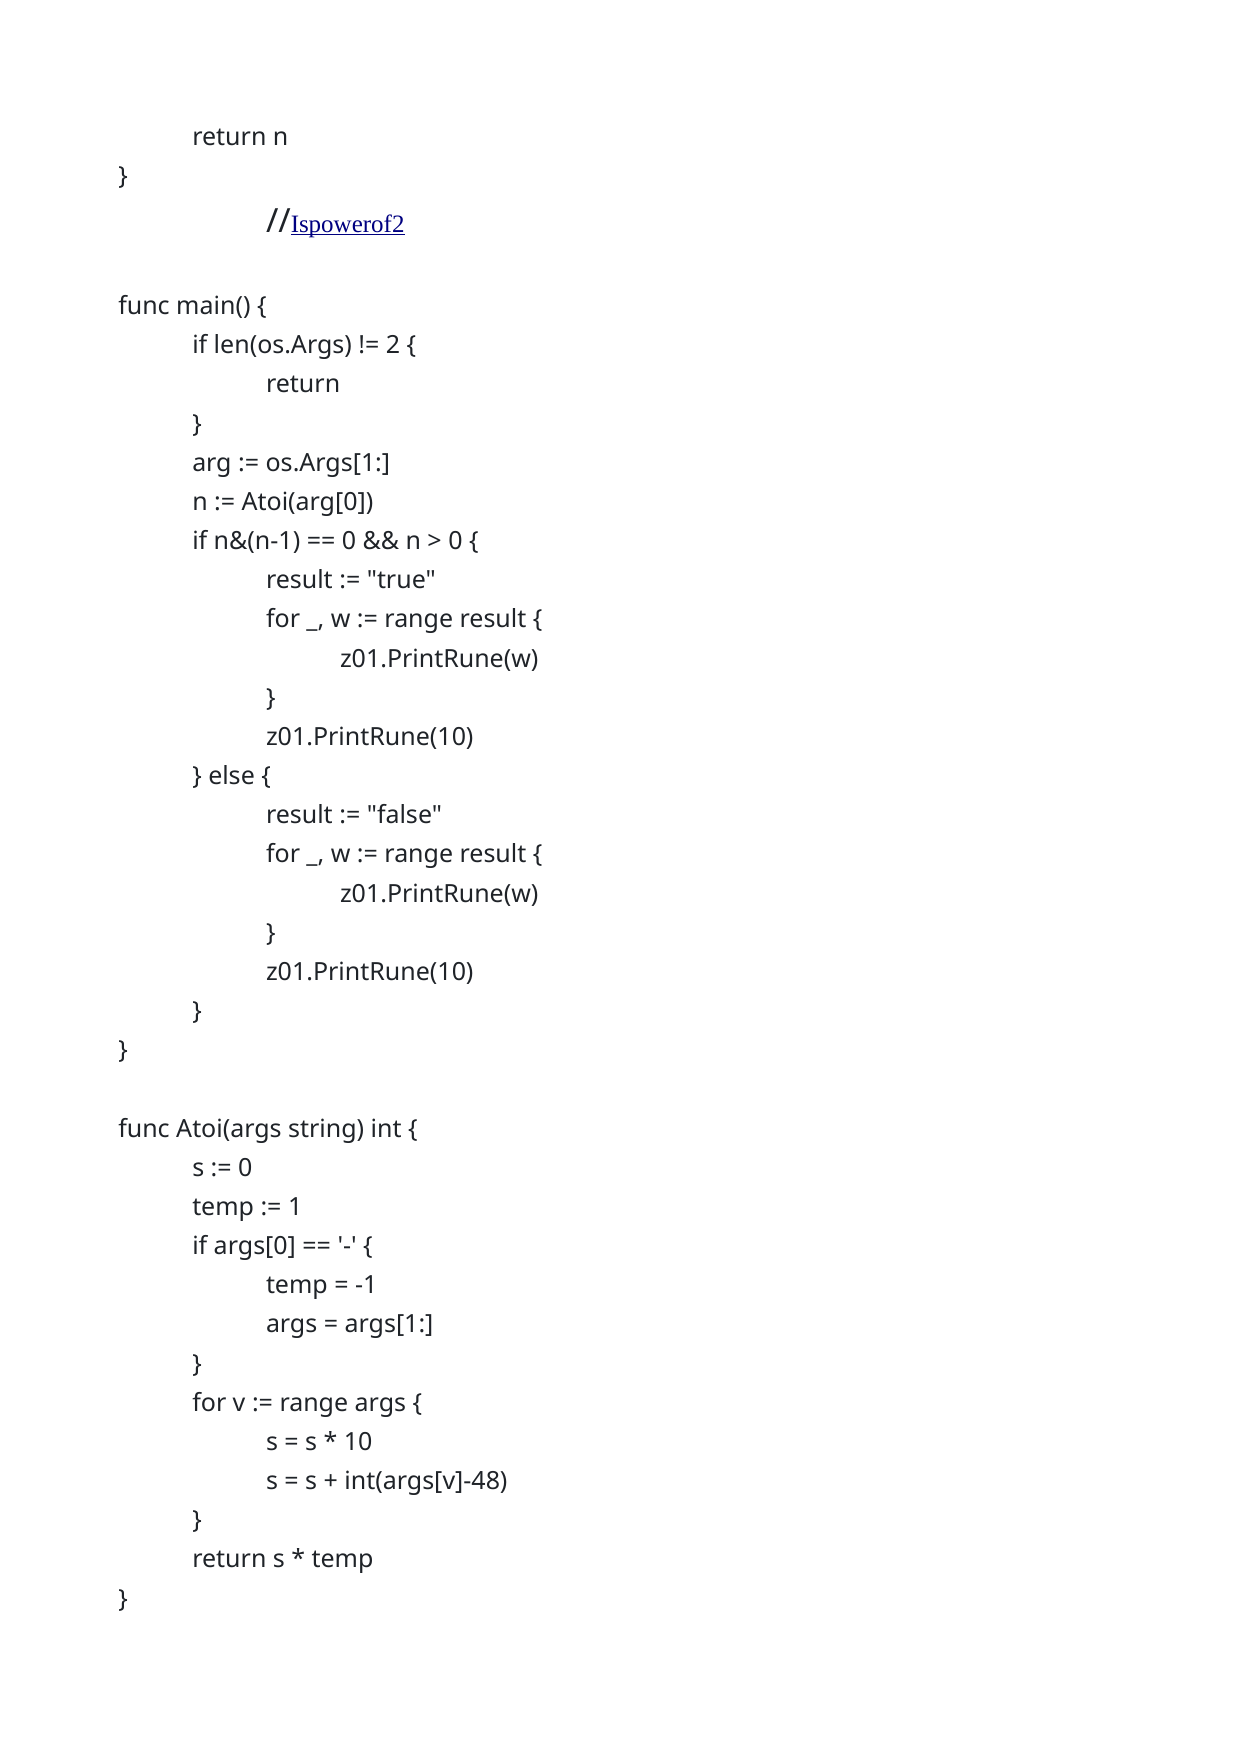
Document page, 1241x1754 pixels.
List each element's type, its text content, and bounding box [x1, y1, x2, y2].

text z01.PrintRune(w) [118, 640, 1122, 674]
text } [118, 157, 1122, 191]
text return n [118, 118, 1122, 152]
text z01.PrintRune(w) [118, 875, 1122, 909]
text for _, w := range result { [118, 601, 1122, 635]
text s = s + int(args[v]-48) [118, 1463, 1122, 1497]
text } [118, 1032, 1122, 1066]
text } [118, 993, 1122, 1027]
text } [118, 1580, 1122, 1614]
list //Ispowerof2 [118, 196, 1122, 242]
text temp = -1 [118, 1267, 1122, 1301]
text } [118, 405, 1122, 439]
text result := "false" [118, 797, 1122, 831]
text } [118, 1502, 1122, 1536]
text s := 0 [118, 1149, 1122, 1183]
text return s * temp [118, 1541, 1122, 1575]
text args = args[1:] [118, 1306, 1122, 1340]
text arg := os.Args[1:] [118, 444, 1122, 478]
text n := Atoi(arg[0]) [118, 484, 1122, 518]
text } [118, 914, 1122, 948]
text for v := range args { [118, 1384, 1122, 1418]
text z01.PrintRune(10) [118, 954, 1122, 988]
text if len(os.Args) != 2 { [118, 327, 1122, 361]
text } [118, 679, 1122, 713]
text } else { [118, 758, 1122, 792]
text for _, w := range result { [118, 836, 1122, 870]
text func Atoi(args string) int { [118, 1110, 1122, 1144]
text if args[0] == '-' { [118, 1228, 1122, 1262]
text return [118, 366, 1122, 400]
text temp := 1 [118, 1189, 1122, 1223]
text } [118, 1345, 1122, 1379]
text z01.PrintRune(10) [118, 719, 1122, 753]
text func main() { [118, 288, 1122, 322]
text if n&(n-1) == 0 && n > 0 { [118, 523, 1122, 557]
text s = s * 10 [118, 1424, 1122, 1458]
text result := "true" [118, 562, 1122, 596]
